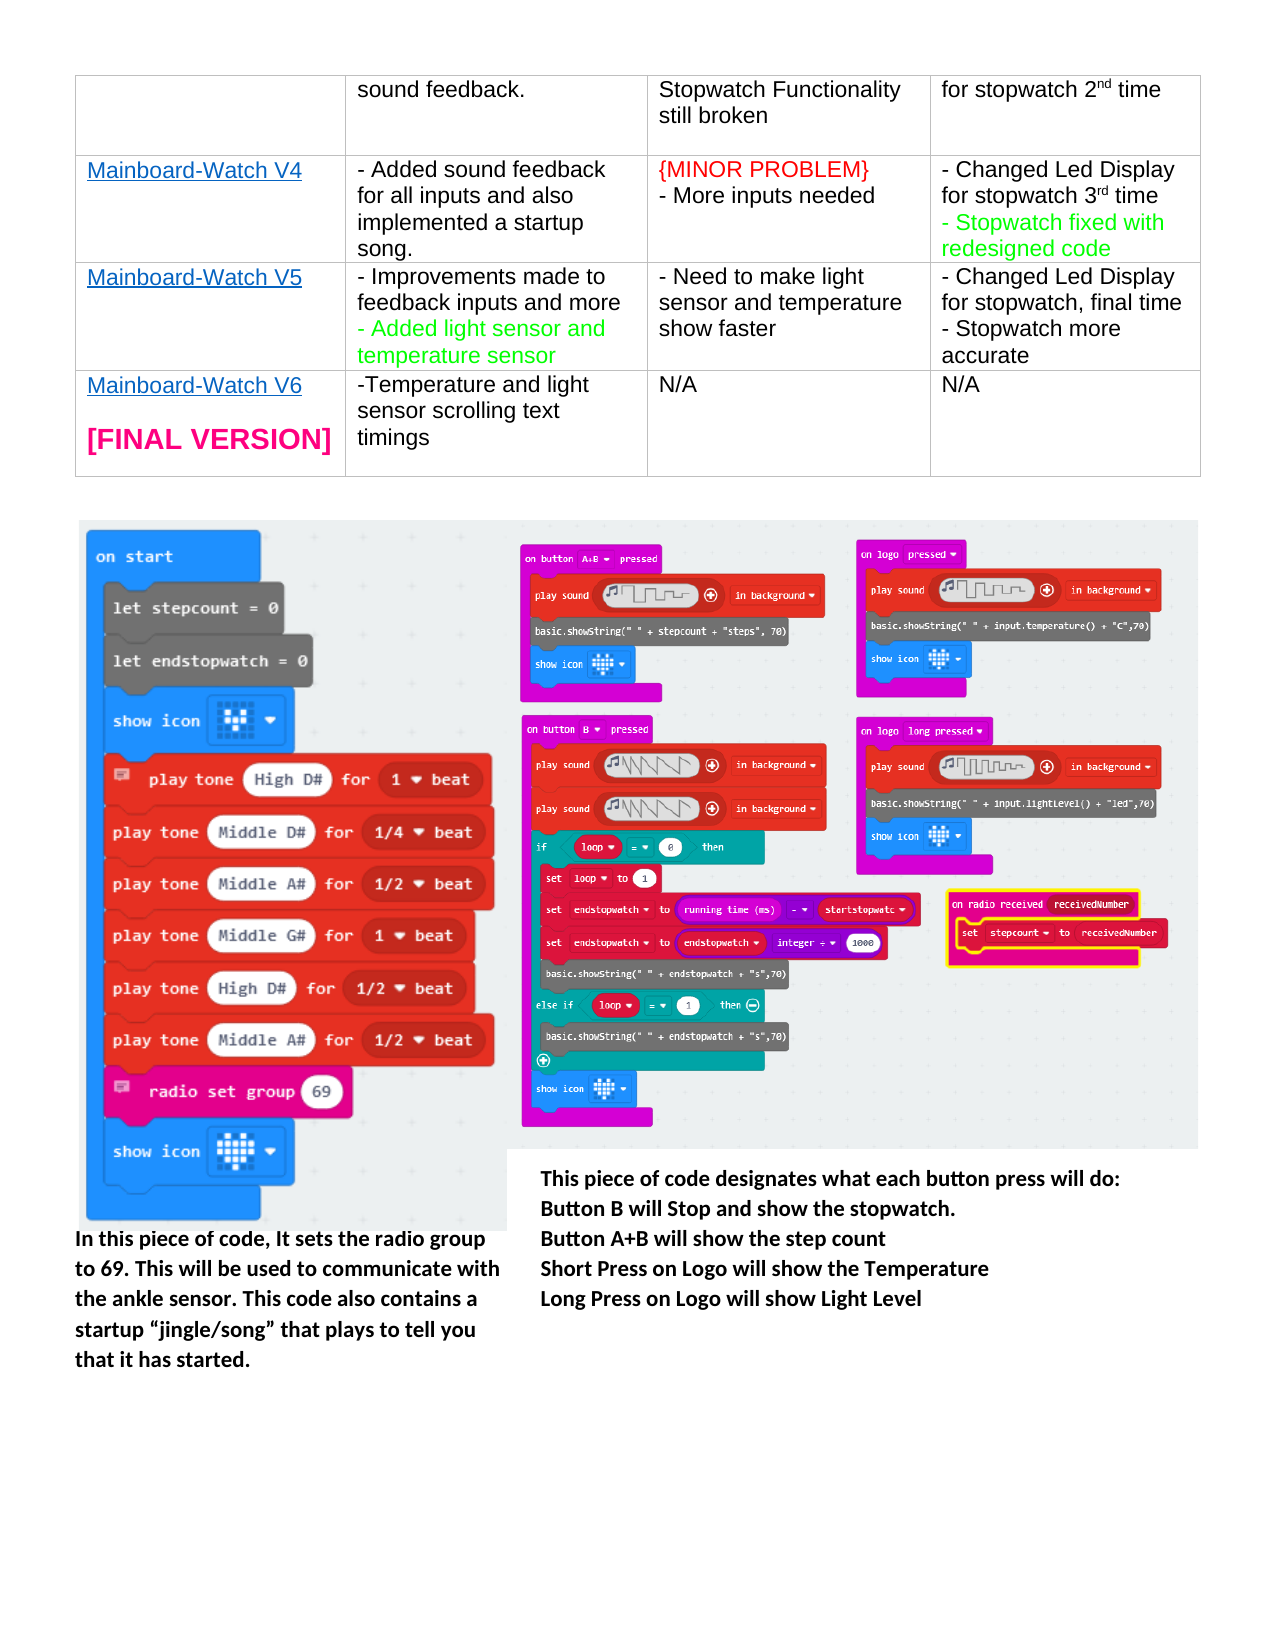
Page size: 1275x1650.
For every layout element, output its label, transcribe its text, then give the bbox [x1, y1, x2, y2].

table_cell Mainboard-Watch V6 [FINAL VERSION] [76, 371, 345, 476]
table_cell - Improvements made to feedback inputs and more - Added light sensor and temperature sensor [346, 263, 647, 370]
table_cell Mainboard-Watch V4 [76, 156, 345, 262]
table_cell - Need to make light sensor and temperature show faster [648, 263, 930, 370]
table_cell Stopwatch Functionality still broken [648, 76, 930, 155]
table_cell -Temperature and light sensor scrolling text timings [346, 371, 647, 476]
table_cell - Changed Led Display for stopwatch, final time - Stopwatch more accurate [931, 263, 1200, 370]
table_cell Mainboard-Watch V5 [76, 263, 345, 370]
table_cell - Added sound feedback for all inputs and also implemented a startup song. [346, 156, 647, 262]
picture [78, 520, 1199, 1231]
table_cell for stopwatch 2nd time [931, 76, 1200, 155]
table_cell N/A [931, 371, 1200, 476]
table_cell sound feedback. [346, 76, 647, 155]
table_cell {MINOR PROBLEM} - More inputs needed [648, 156, 930, 262]
text This piece of code designates what each button press will do: Button B will Stop and show the stopwatch. In this piece of code, It sets the radio group Button A+B will show the step count to 69. This will be used to communicate with Short Press on Logo will show the Temperature the ankle sensor. This code also contains a Long Press on Logo will show Light Level startup “jingle/song” that plays to tell you that it has started. [75, 1133, 1200, 1373]
table_cell - Changed Led Display for stopwatch 3rd time - Stopwatch fixed with redesigned code [931, 156, 1200, 262]
table_cell N/A [648, 371, 930, 476]
table_cell [76, 76, 345, 155]
